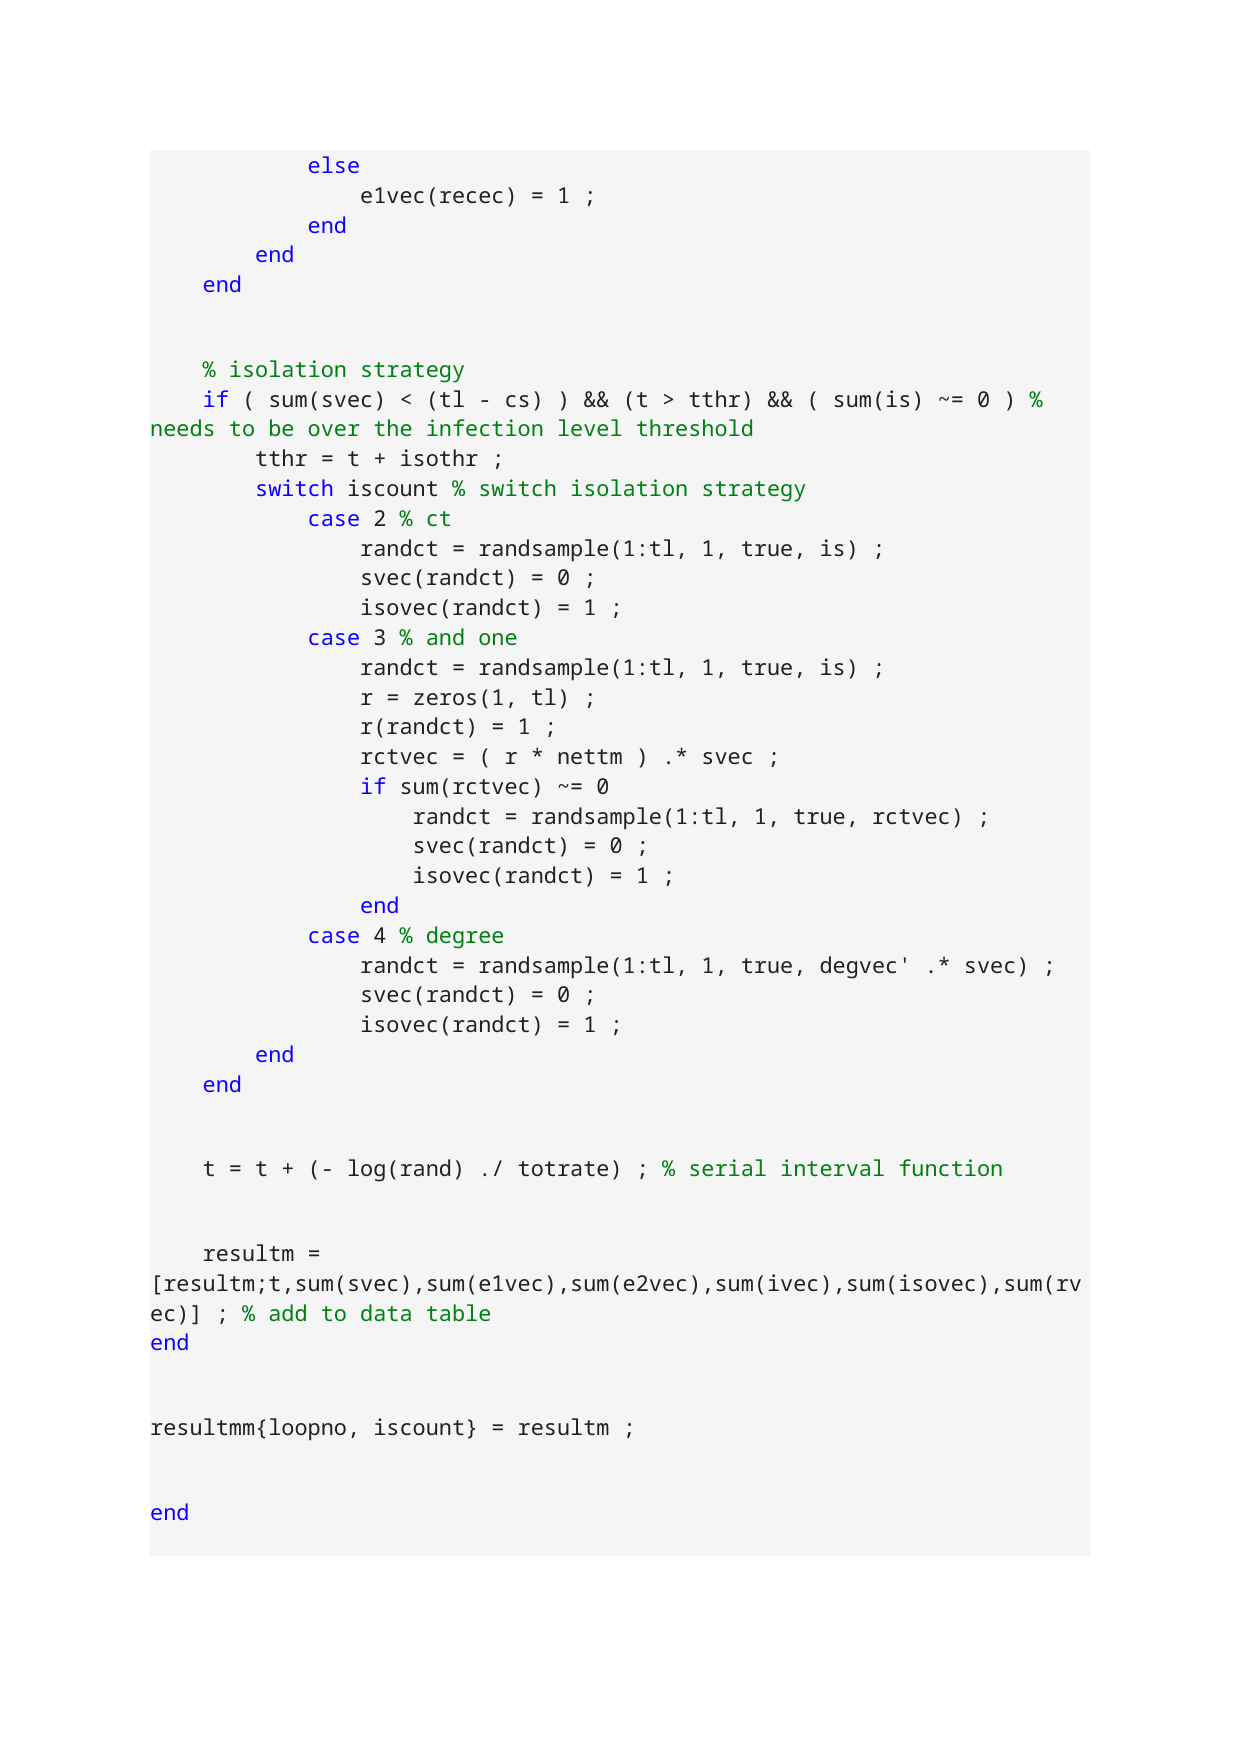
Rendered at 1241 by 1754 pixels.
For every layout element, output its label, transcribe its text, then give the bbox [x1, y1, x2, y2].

text e1vec(recec) = 1 ; [150, 180, 1090, 209]
text svec(randct) = 0 ; [150, 979, 1090, 1009]
text end [150, 1496, 1090, 1526]
text end [150, 1069, 1090, 1098]
text rctvec = ( r * nettm ) .* svec ; [150, 741, 1090, 771]
text else [150, 150, 1090, 180]
text case 3 % and one [150, 622, 1090, 652]
text randct = randsample(1:tl, 1, true, is) ; [150, 532, 1090, 562]
text if sum(rctvec) ~= 0 [150, 771, 1090, 801]
text isovec(randct) = 1 ; [150, 592, 1090, 622]
text isovec(randct) = 1 ; [150, 860, 1090, 890]
text end [150, 239, 1090, 269]
text switch iscount % switch isolation strategy [150, 473, 1090, 503]
text resultmm{loopno, iscount} = resultm ; [150, 1412, 1090, 1442]
text case 2 % ct [150, 503, 1090, 532]
text r = zeros(1, tl) ; [150, 681, 1090, 711]
text if ( sum(svec) < (tl - cs) ) && (t > tthr) && ( sum(is) ~= 0 ) % needs to be over the infection level threshold [150, 383, 1090, 443]
text svec(randct) = 0 ; [150, 830, 1090, 860]
text svec(randct) = 0 ; [150, 562, 1090, 592]
text end [150, 269, 1090, 299]
text tthr = t + isothr ; [150, 443, 1090, 473]
text end [150, 1327, 1090, 1357]
text t = t + (- log(rand) ./ totrate) ; % serial interval function [150, 1153, 1090, 1183]
text isovec(randct) = 1 ; [150, 1009, 1090, 1039]
text end [150, 890, 1090, 920]
text end [150, 1039, 1090, 1069]
text randct = randsample(1:tl, 1, true, is) ; [150, 652, 1090, 681]
text % isolation strategy [150, 354, 1090, 383]
text resultm = [resultm;t,sum(svec),sum(e1vec),sum(e2vec),sum(ivec),sum(isovec),sum(rvec)] ; % add to data table [150, 1238, 1090, 1327]
text randct = randsample(1:tl, 1, true, degvec' .* svec) ; [150, 949, 1090, 979]
text case 4 % degree [150, 920, 1090, 949]
text end [150, 209, 1090, 239]
text r(randct) = 1 ; [150, 711, 1090, 741]
text randct = randsample(1:tl, 1, true, rctvec) ; [150, 801, 1090, 830]
